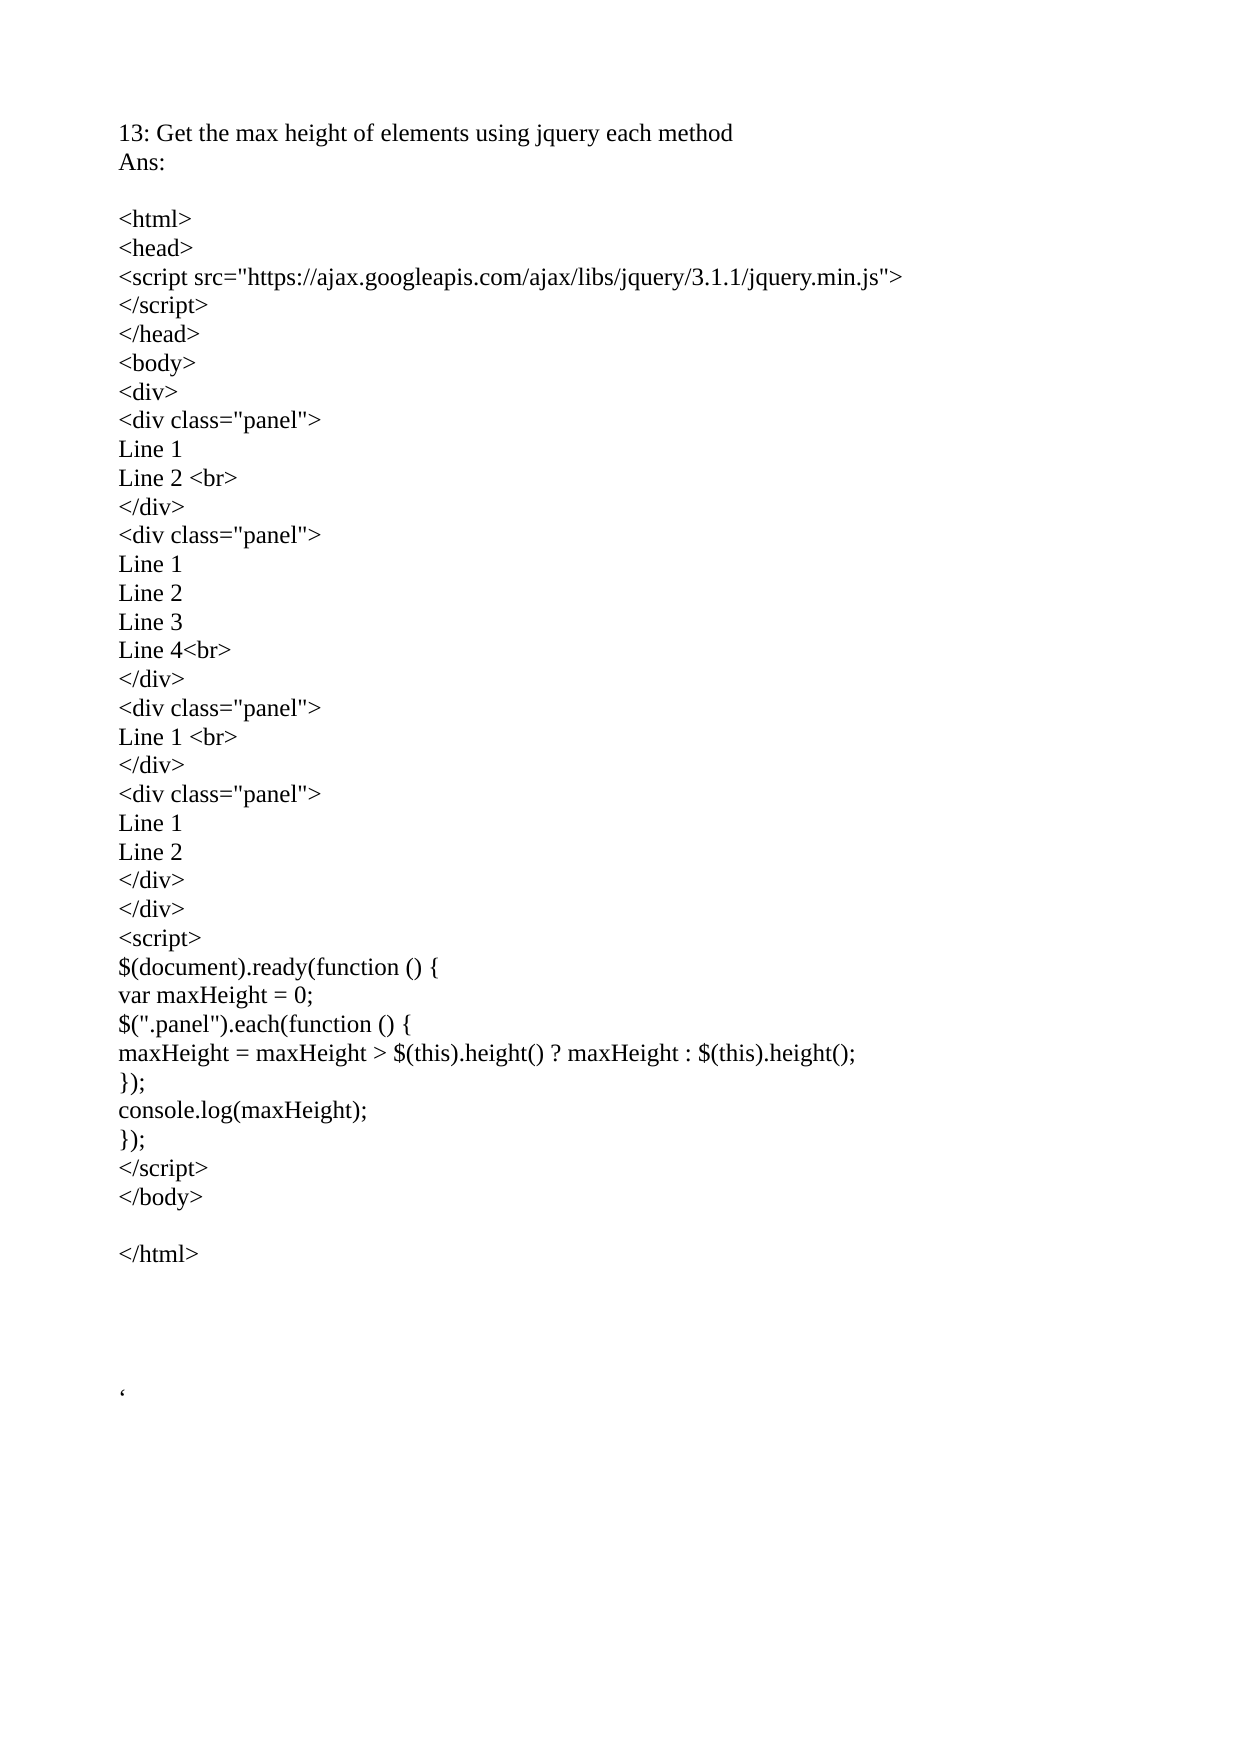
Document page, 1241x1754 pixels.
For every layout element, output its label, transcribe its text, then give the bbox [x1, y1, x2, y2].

text Line 1 [118, 434, 1122, 463]
text </head> [118, 319, 1122, 348]
text </div> [118, 664, 1122, 693]
text Line 1 <br> [118, 722, 1122, 751]
text ‘ [118, 1383, 1122, 1412]
text Line 2 [118, 578, 1122, 607]
text Line 3 [118, 607, 1122, 636]
text </script> [118, 1153, 1122, 1182]
text <head> [118, 233, 1122, 262]
text </div> [118, 866, 1122, 894]
text Line 2 <br> [118, 463, 1122, 492]
text <div class="panel"> [118, 406, 1122, 434]
text }); [118, 1124, 1122, 1153]
text $(".panel").each(function () { [118, 1009, 1122, 1038]
text <div class="panel"> [118, 521, 1122, 549]
text </div> [118, 894, 1122, 923]
text console.log(maxHeight); [118, 1096, 1122, 1124]
text var maxHeight = 0; [118, 981, 1122, 1009]
text maxHeight = maxHeight > $(this).height() ? maxHeight : $(this).height(); [118, 1038, 1122, 1067]
text Ans: [118, 147, 1122, 176]
text <div class="panel"> [118, 693, 1122, 722]
text </div> [118, 751, 1122, 779]
text <div> [118, 377, 1122, 406]
text 13: Get the max height of elements using jquery each method [118, 118, 1122, 147]
text </div> [118, 492, 1122, 521]
text Line 1 [118, 808, 1122, 837]
text Line 2 [118, 837, 1122, 866]
text $(document).ready(function () { [118, 952, 1122, 981]
text <html> [118, 204, 1122, 233]
text <div class="panel"> [118, 779, 1122, 808]
text <script> [118, 923, 1122, 952]
text </body> [118, 1182, 1122, 1211]
text </script> [118, 291, 1122, 319]
text Line 4<br> [118, 636, 1122, 664]
text <body> [118, 348, 1122, 377]
text <script src="https://ajax.googleapis.com/ajax/libs/jquery/3.1.1/jquery.min.js"> [118, 262, 1122, 291]
text Line 1 [118, 549, 1122, 578]
text </html> [118, 1239, 1122, 1268]
text }); [118, 1067, 1122, 1096]
